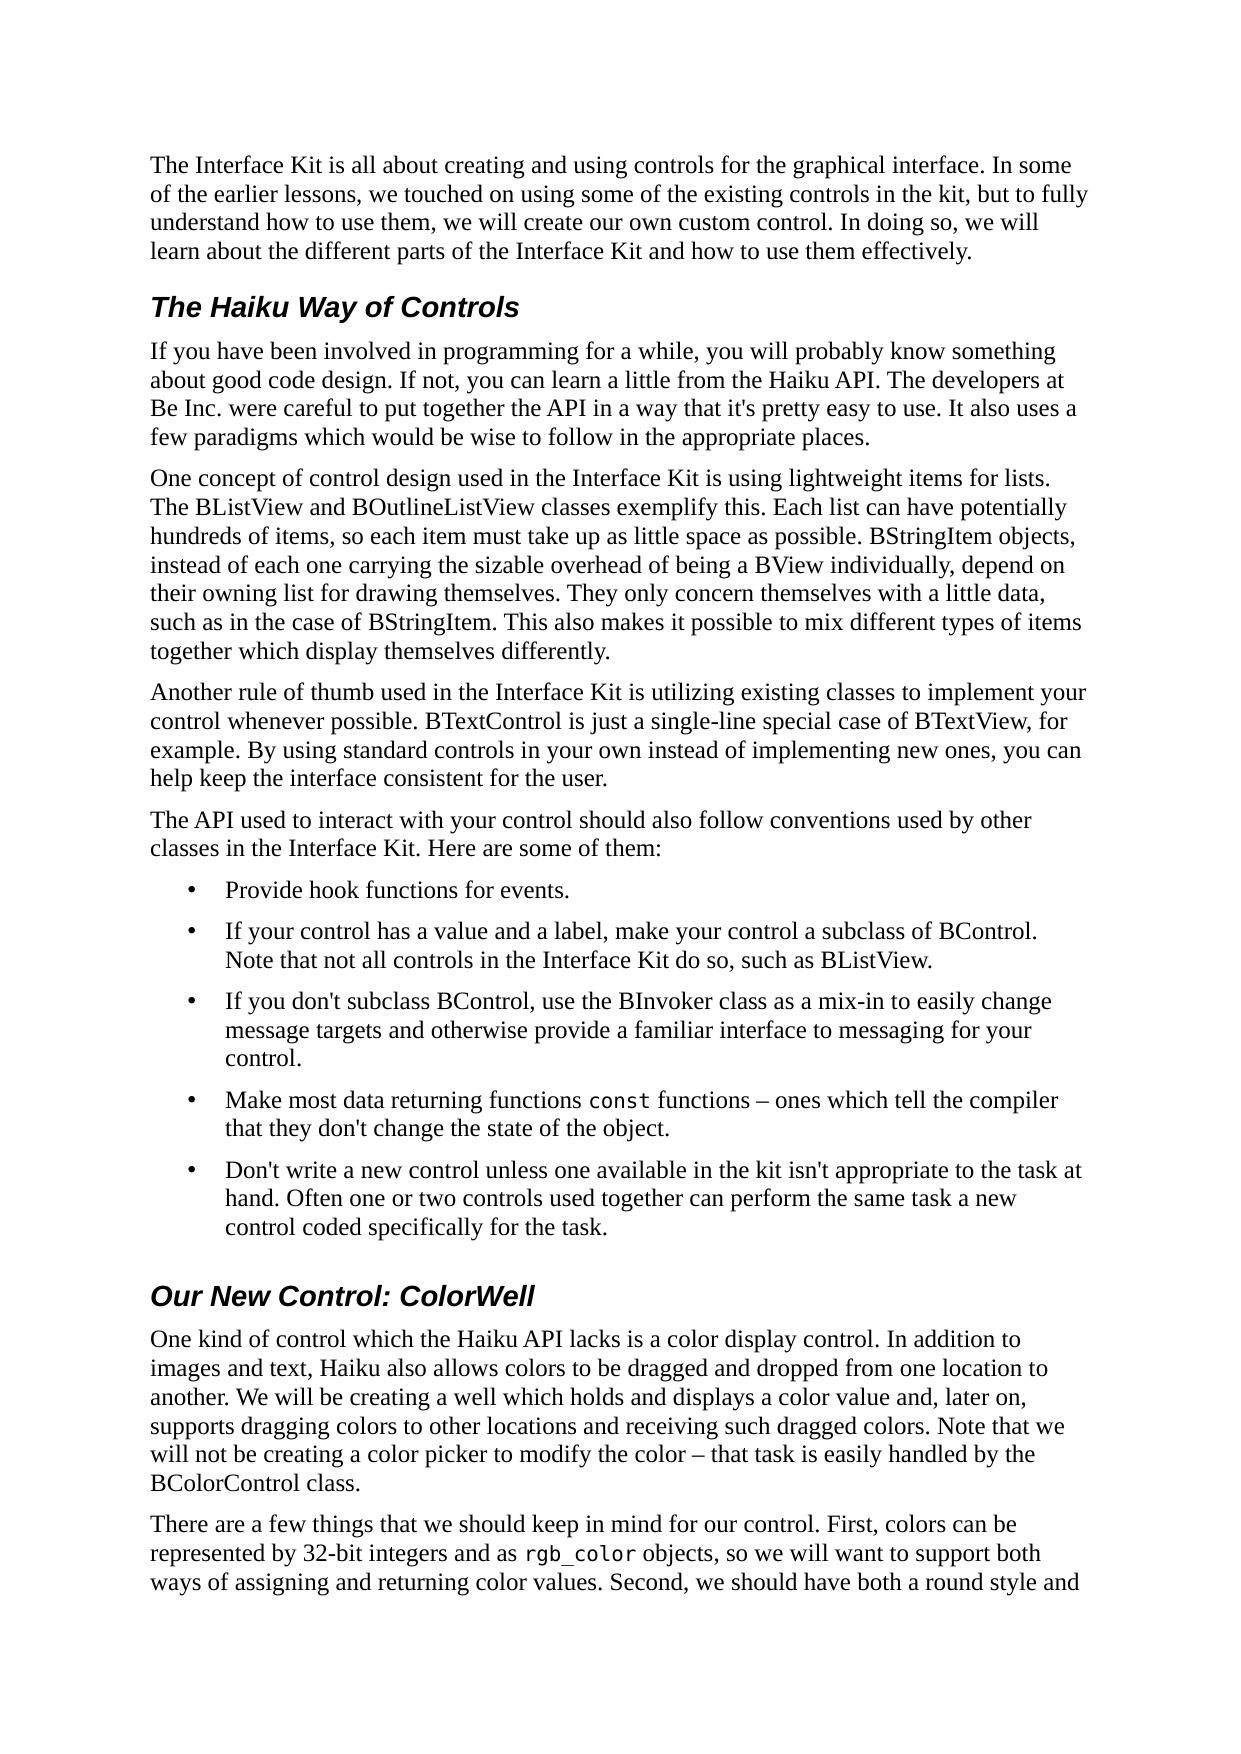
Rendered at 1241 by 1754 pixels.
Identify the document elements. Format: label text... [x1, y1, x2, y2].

subtitle Our New Control: ColorWell [150, 1278, 1090, 1312]
list Make most data returning functions const functions – ones which tell the compiler that they don't change the state of the object. [187, 1085, 1090, 1142]
subtitle The Haiku Way of Controls [150, 290, 1090, 323]
text One kind of control which the Haiku API lacks is a color display control. In addition to images and text, Haiku also allows colors to be dragged and dropped from one location to another. We will be creating a well which holds and displays a color value and, later on, supports dragging colors to other locations and receiving such dragged colors. Note that we will not be creating a color picker to modify the color – that task is easily handled by the BColorControl class. [150, 1324, 1090, 1497]
text One concept of control design used in the Interface Kit is using lightweight items for lists. The BListView and BOutlineListView classes exemplify this. Each list can have potentially hundreds of items, so each item must take up as little space as possible. BStringItem objects, instead of each one carrying the sizable overhead of being a BView individually, depend on their owning list for drawing themselves. They only concern themselves with a little data, such as in the case of BStringItem. This also makes it possible to mix different types of items together which display themselves differently. [150, 463, 1090, 665]
list Provide hook functions for events. [187, 875, 1090, 903]
list Don't write a new control unless one available in the kit isn't appropriate to the task at hand. Often one or two controls used together can perform the same task a new control coded specifically for the task. [187, 1155, 1090, 1241]
list If your control has a value and a label, make your control a subclass of BControl. Note that not all controls in the Interface Kit do so, such as BListView. [187, 916, 1090, 973]
text The Interface Kit is all about creating and using controls for the graphical interface. In some of the earlier lessons, we touched on using some of the existing controls in the kit, but to fully understand how to use them, we will create our own custom control. In doing so, we will learn about the different parts of the Interface Kit and how to use them effectively. [150, 150, 1090, 265]
list If you don't subclass BControl, use the BInvoker class as a mix-in to easily change message targets and otherwise provide a familiar interface to messaging for your control. [187, 986, 1090, 1072]
text There are a few things that we should keep in mind for our control. First, colors can be represented by 32-bit integers and as rgb_color objects, so we will want to support both ways of assigning and returning color values. Second, we should have both a round style and [150, 1509, 1090, 1596]
text If you have been involved in programming for a while, you will probably know something about good code design. If not, you can learn a little from the Haiku API. The developers at Be Inc. were careful to put together the API in a way that it's pretty easy to use. It also uses a few paradigms which would be wise to follow in the appropriate places. [150, 336, 1090, 451]
text Another rule of thumb used in the Interface Kit is utilizing existing classes to implement your control whenever possible. BTextControl is just a single-line special case of BTextView, for example. By using standard controls in your own instead of implementing new ones, you can help keep the interface consistent for the user. [150, 677, 1090, 792]
text The API used to interact with your control should also follow conventions used by other classes in the Interface Kit. Here are some of them: [150, 805, 1090, 862]
